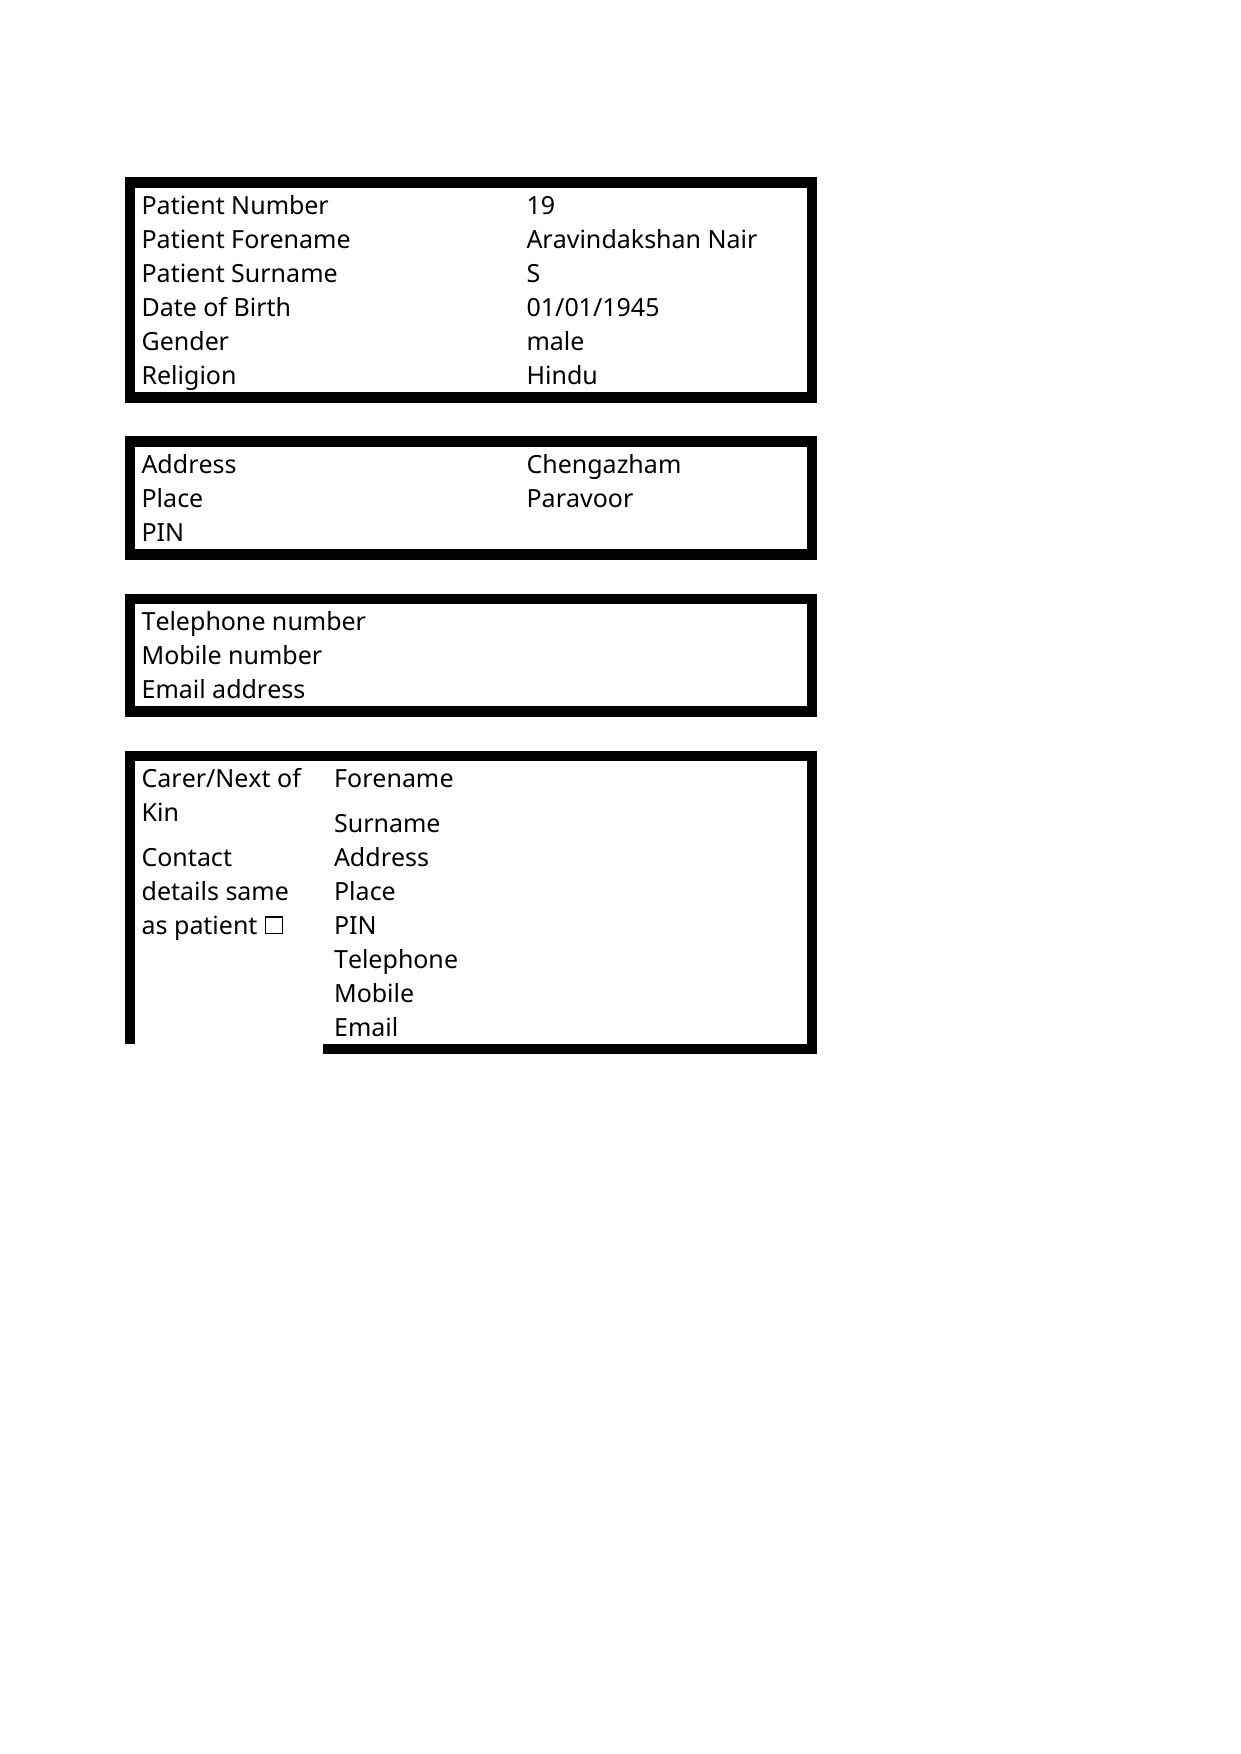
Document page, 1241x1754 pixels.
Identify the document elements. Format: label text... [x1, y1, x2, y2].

table_header Carer/Next of Kin [135, 761, 323, 839]
table_cell Aravindakshan Nair [515, 222, 807, 256]
table_cell [515, 908, 807, 942]
table_cell Patient Forename [135, 222, 515, 256]
table_cell Place [323, 874, 515, 908]
table_cell Address [323, 840, 515, 874]
table_cell Email address [135, 672, 515, 706]
table_cell [515, 638, 807, 672]
table_cell Hindu [515, 358, 807, 392]
table_cell Telephone [323, 942, 515, 976]
table_cell [515, 515, 807, 549]
table_cell [515, 976, 807, 1010]
table_cell Contact details same as patient [135, 840, 323, 1044]
table_cell Patient Surname [135, 256, 515, 290]
table_header Patient Number [135, 188, 515, 222]
table_cell 01/01/1945 [515, 290, 807, 324]
table_cell Religion [135, 358, 515, 392]
table_cell Email [323, 1010, 515, 1044]
table_cell [515, 874, 807, 908]
table_cell [515, 840, 807, 874]
table_header [515, 761, 807, 795]
table_cell [515, 672, 807, 706]
table_cell [515, 942, 807, 976]
table_header Forename [323, 761, 515, 795]
table_header Address [135, 447, 515, 481]
table_cell PIN [323, 908, 515, 942]
table_cell Place [135, 481, 515, 515]
table_cell male [515, 324, 807, 358]
table_cell Mobile number [135, 638, 515, 672]
table_cell Mobile [323, 976, 515, 1010]
table_cell Paravoor [515, 481, 807, 515]
table_header 19 [515, 188, 807, 222]
table_header [515, 604, 807, 638]
table_header Telephone number [135, 604, 515, 638]
table_header Chengazham [515, 447, 807, 481]
table_cell [515, 1010, 807, 1044]
table_cell Date of Birth [135, 290, 515, 324]
table_cell Surname [323, 795, 515, 839]
table_cell S [515, 256, 807, 290]
table_cell PIN [135, 515, 515, 549]
table_cell Gender [135, 324, 515, 358]
table_cell [515, 795, 807, 839]
